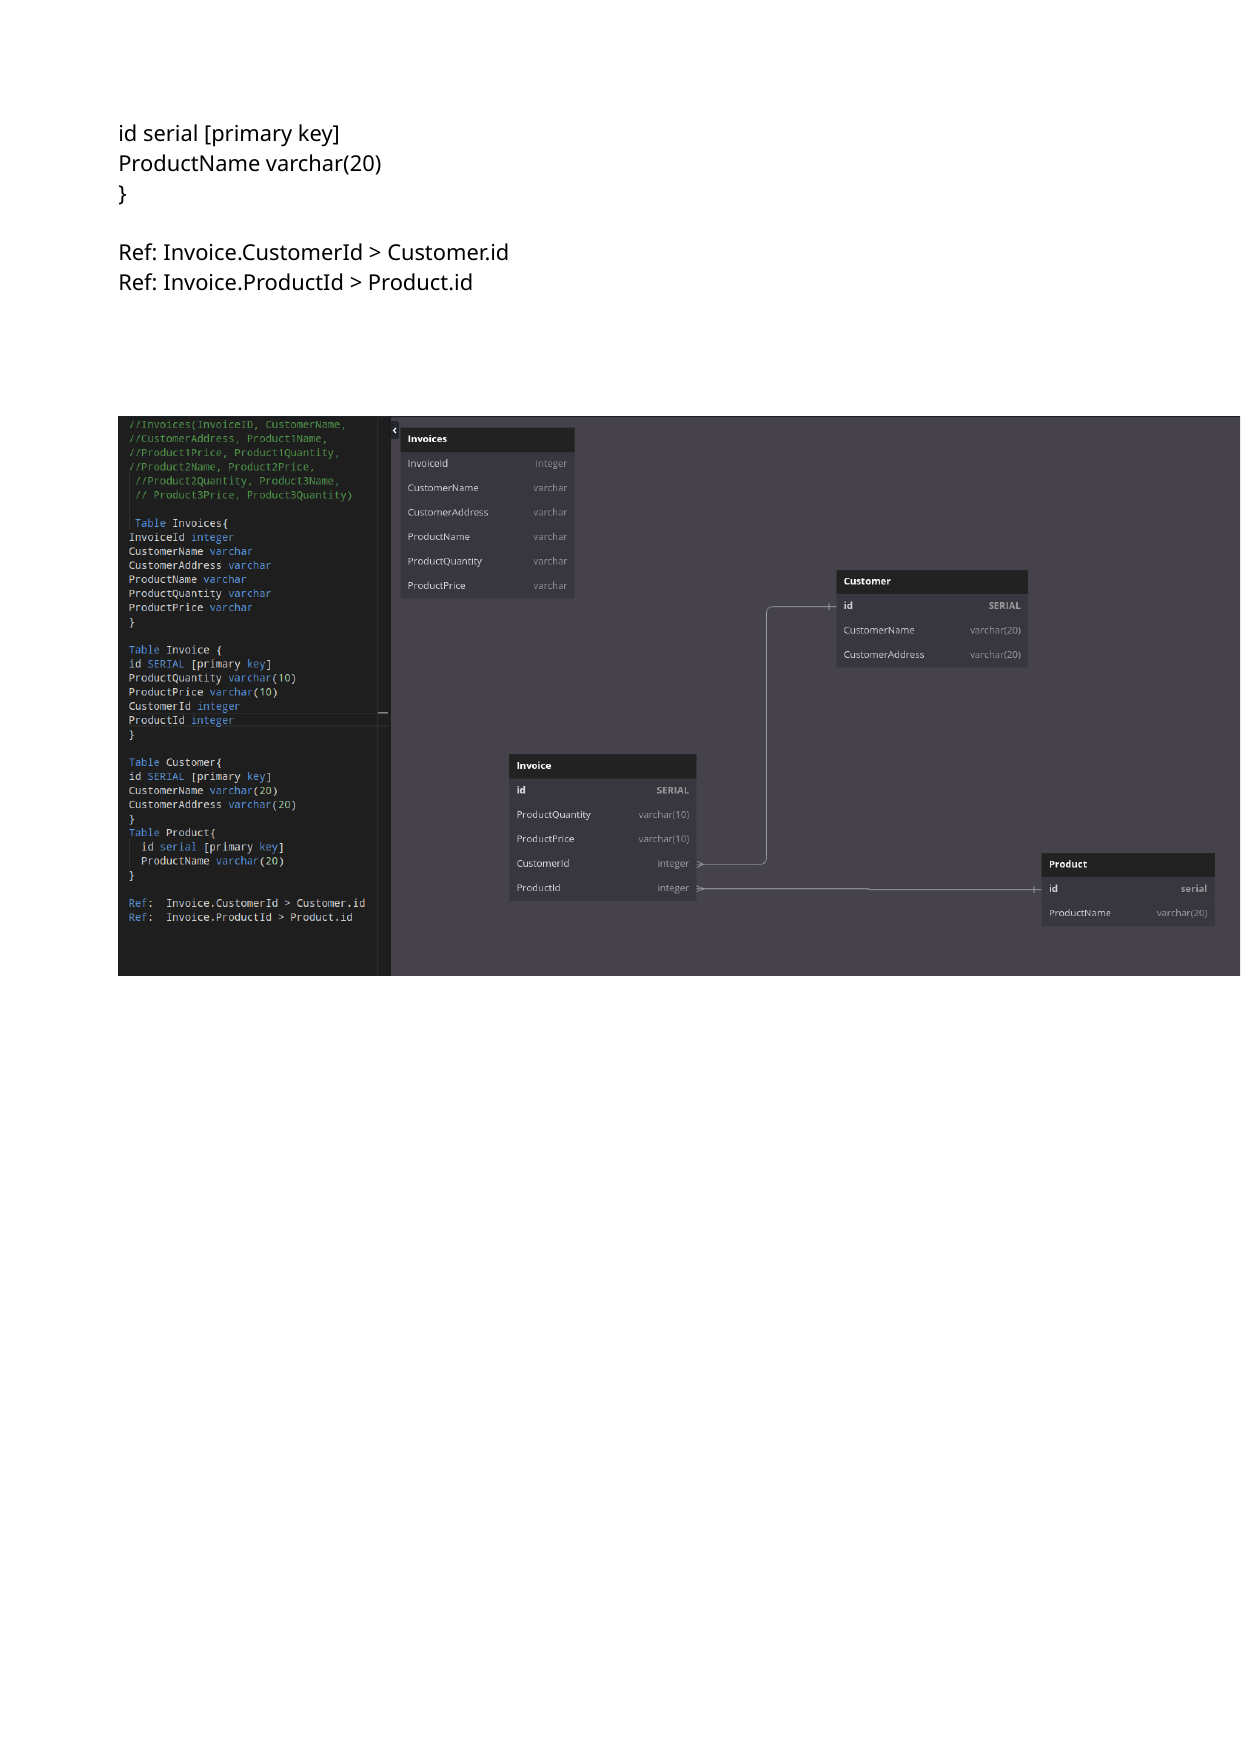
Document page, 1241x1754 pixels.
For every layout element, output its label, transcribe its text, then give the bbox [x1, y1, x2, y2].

text Ref: Invoice.CustomerId > Customer.id [118, 237, 1122, 267]
text ProductName varchar(20) [118, 148, 1122, 178]
text Ref: Invoice.ProductId > Product.id [118, 267, 1122, 297]
text id serial [primary key] [118, 118, 1122, 148]
text } [118, 178, 1122, 207]
picture [118, 416, 1241, 976]
